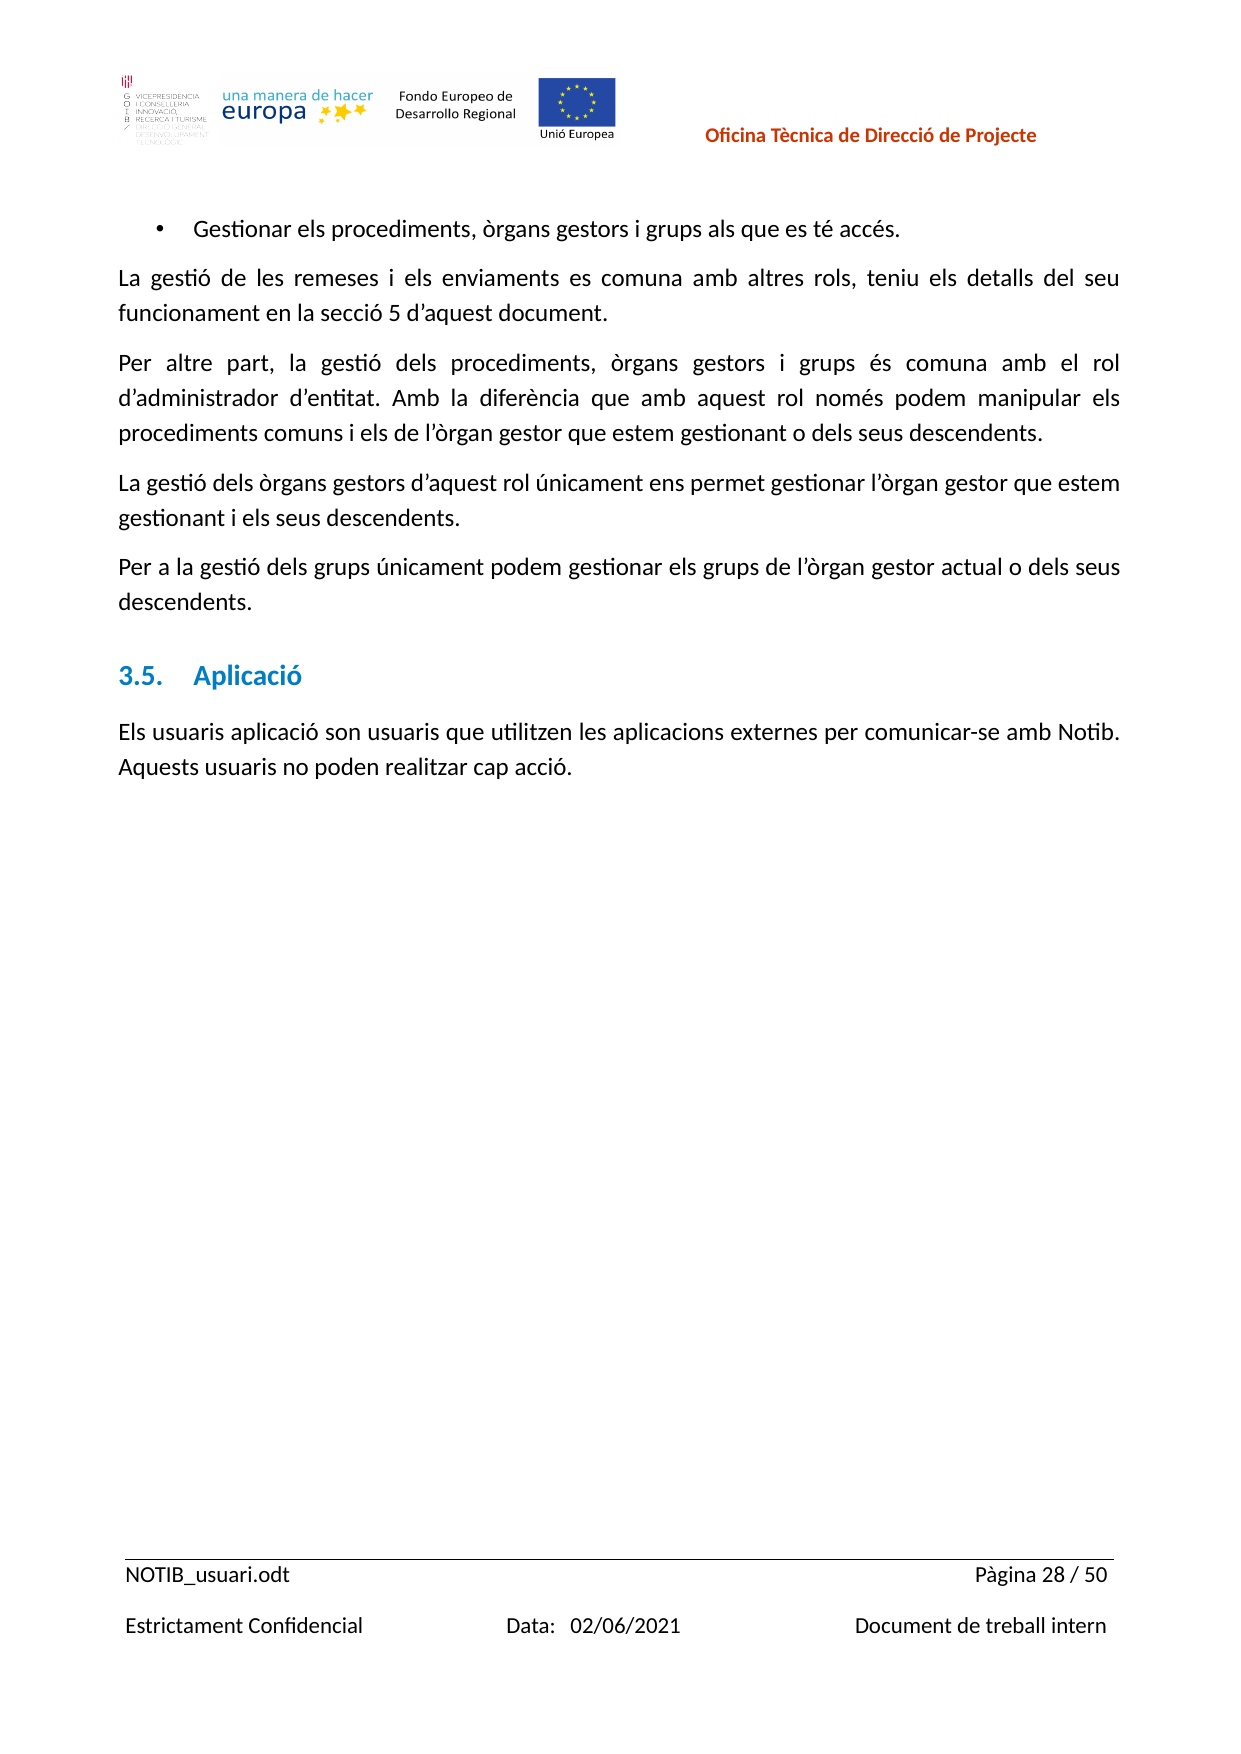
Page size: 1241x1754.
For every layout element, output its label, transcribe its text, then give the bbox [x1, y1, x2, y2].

text Els usuaris aplicació son usuaris que utilitzen les aplicacions externes per comunicar-se amb Notib. Aquests usuaris no poden realitzar cap acció. [118, 716, 1122, 781]
list Gestionar els procediments, òrgans gestors i grups als que es té accés. [156, 213, 1122, 243]
text La gestió de les remeses i els enviaments es comuna amb altres rols, teniu els detalls del seu funcionament en la secció 5 d’aquest document. [118, 263, 1122, 328]
picture [219, 73, 621, 147]
text La gestió dels òrgans gestors d’aquest rol únicament ens permet gestionar l’òrgan gestor que estem gestionant i els seus descendents. [118, 467, 1122, 532]
subtitle Aplicació [118, 657, 1122, 692]
text Per a la gestió dels grups únicament podem gestionar els grups de l’òrgan gestor actual o dels seus descendents. [118, 551, 1122, 617]
picture [118, 73, 213, 147]
text Per altre part, la gestió dels procediments, òrgans gestors i grups és comuna amb el rol d’administrador d’entitat. Amb la diferència que amb aquest rol només podem manipular els procediments comuns i els de l’òrgan gestor que estem gestionant o dels seus descendents. [118, 347, 1122, 448]
